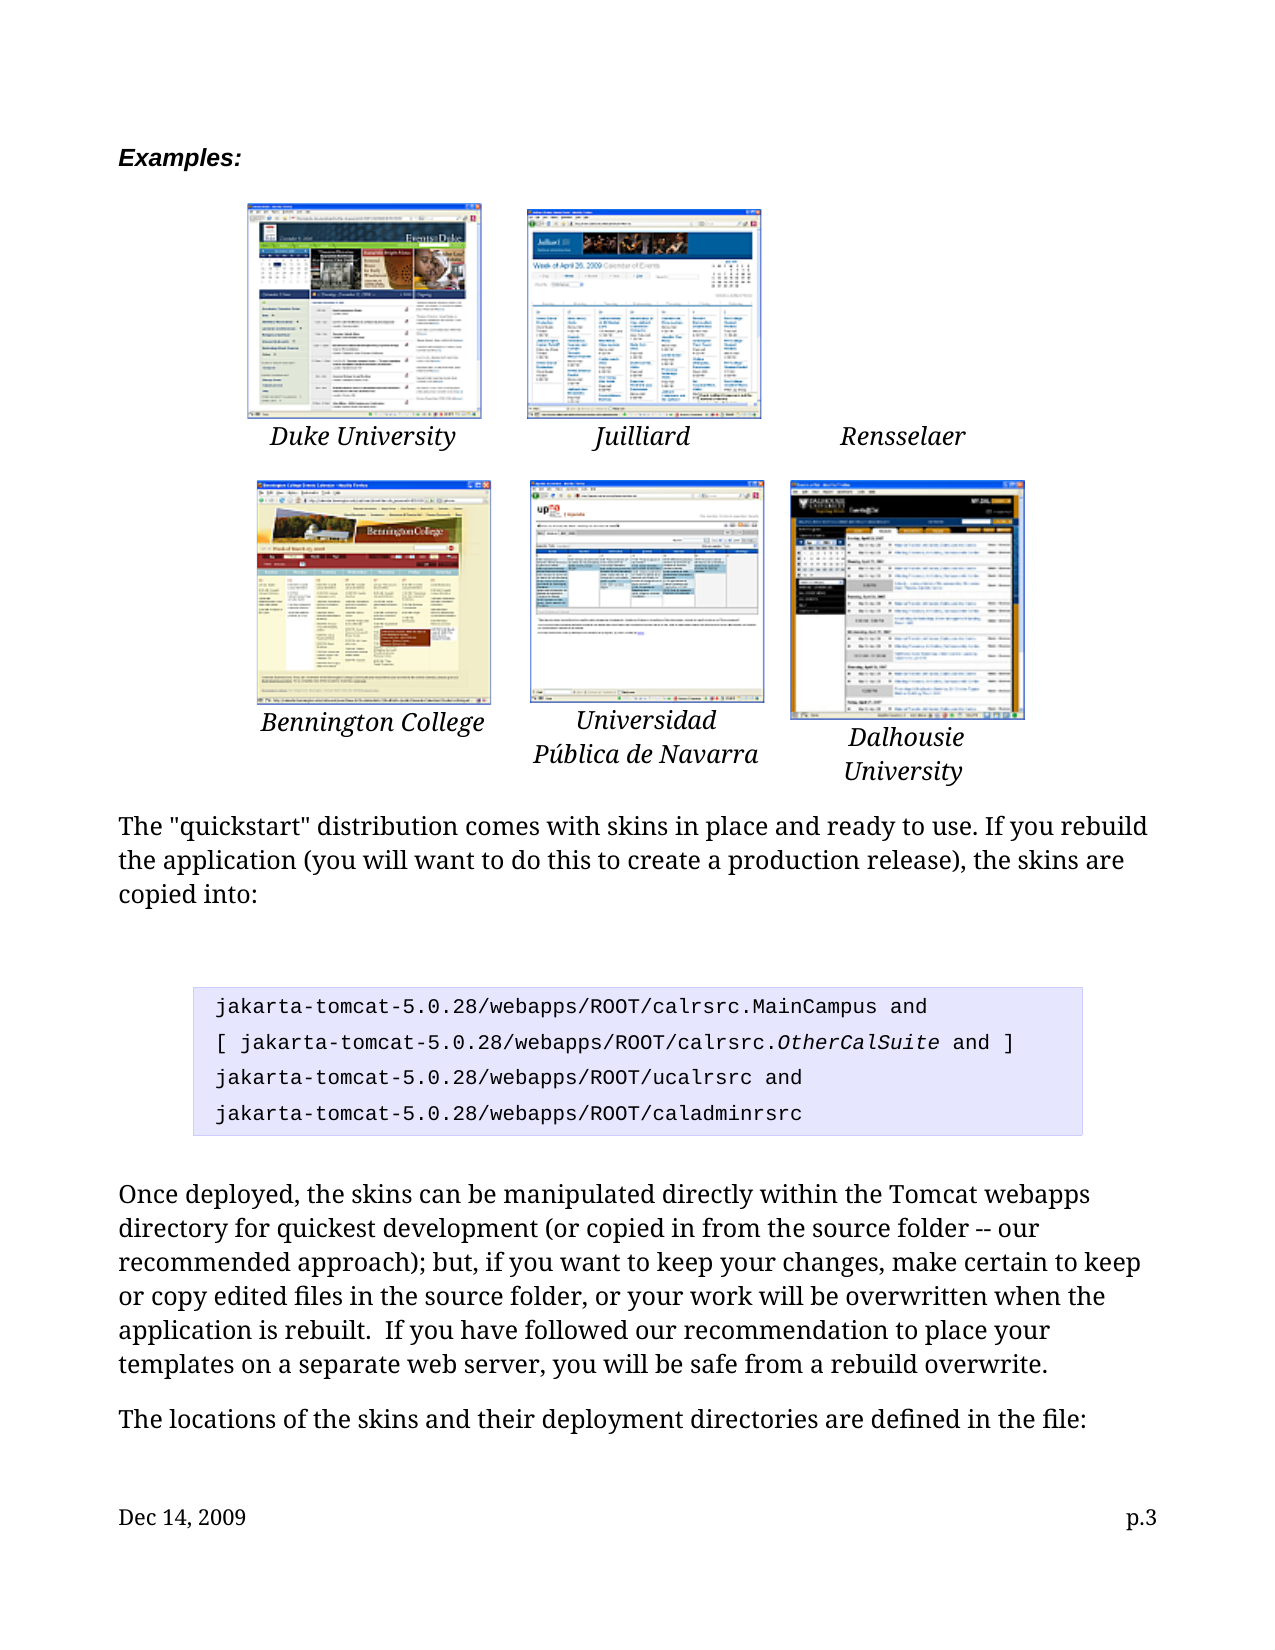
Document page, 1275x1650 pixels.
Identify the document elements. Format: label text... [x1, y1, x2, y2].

text The "quickstart" distribution comes with skins in place and ready to use. If you rebuild the application (you will want to do this to create a production release), the skins are copied into: [118, 809, 1157, 911]
text Once deployed, the skins can be manipulated directly within the Tomcat webapps directory for quickest development (or copied in from the source folder -- our recommended approach); but, if you want to keep your changes, make certain to keep or copy edited files in the source folder, or your work will be overwritten when the application is rebuilt. If you have followed our recommendation to place your templates on a separate web server, you will be safe from a rebuild overwrite. [118, 1177, 1157, 1381]
subtitle Examples: [118, 144, 1157, 171]
text Universidad Pública de Navarra [530, 703, 764, 771]
text jakarta-tomcat-5.0.28/webapps/ROOT/ucalrsrc and jakarta-tomcat-5.0.28/webapps/ROOT/caladminrsrc [194, 1058, 1082, 1135]
picture [530, 480, 765, 703]
text Rensselaer [787, 184, 1022, 452]
text Juilliard [527, 419, 761, 452]
picture [256, 480, 492, 705]
text The locations of the skins and their deployment directories are defined in the file: [118, 1402, 1157, 1436]
text Duke University [247, 419, 481, 452]
picture [527, 209, 762, 419]
text Dalhousie University [790, 720, 1025, 788]
picture [247, 203, 482, 419]
picture [790, 480, 1025, 720]
text Bennington College [257, 705, 491, 738]
text jakarta-tomcat-5.0.28/webapps/ROOT/calrsrc.MainCampus and [ jakarta-tomcat-5.0.28/webapps/ROOT/calrsrc.OtherCalSuite and ] [194, 988, 1082, 1055]
